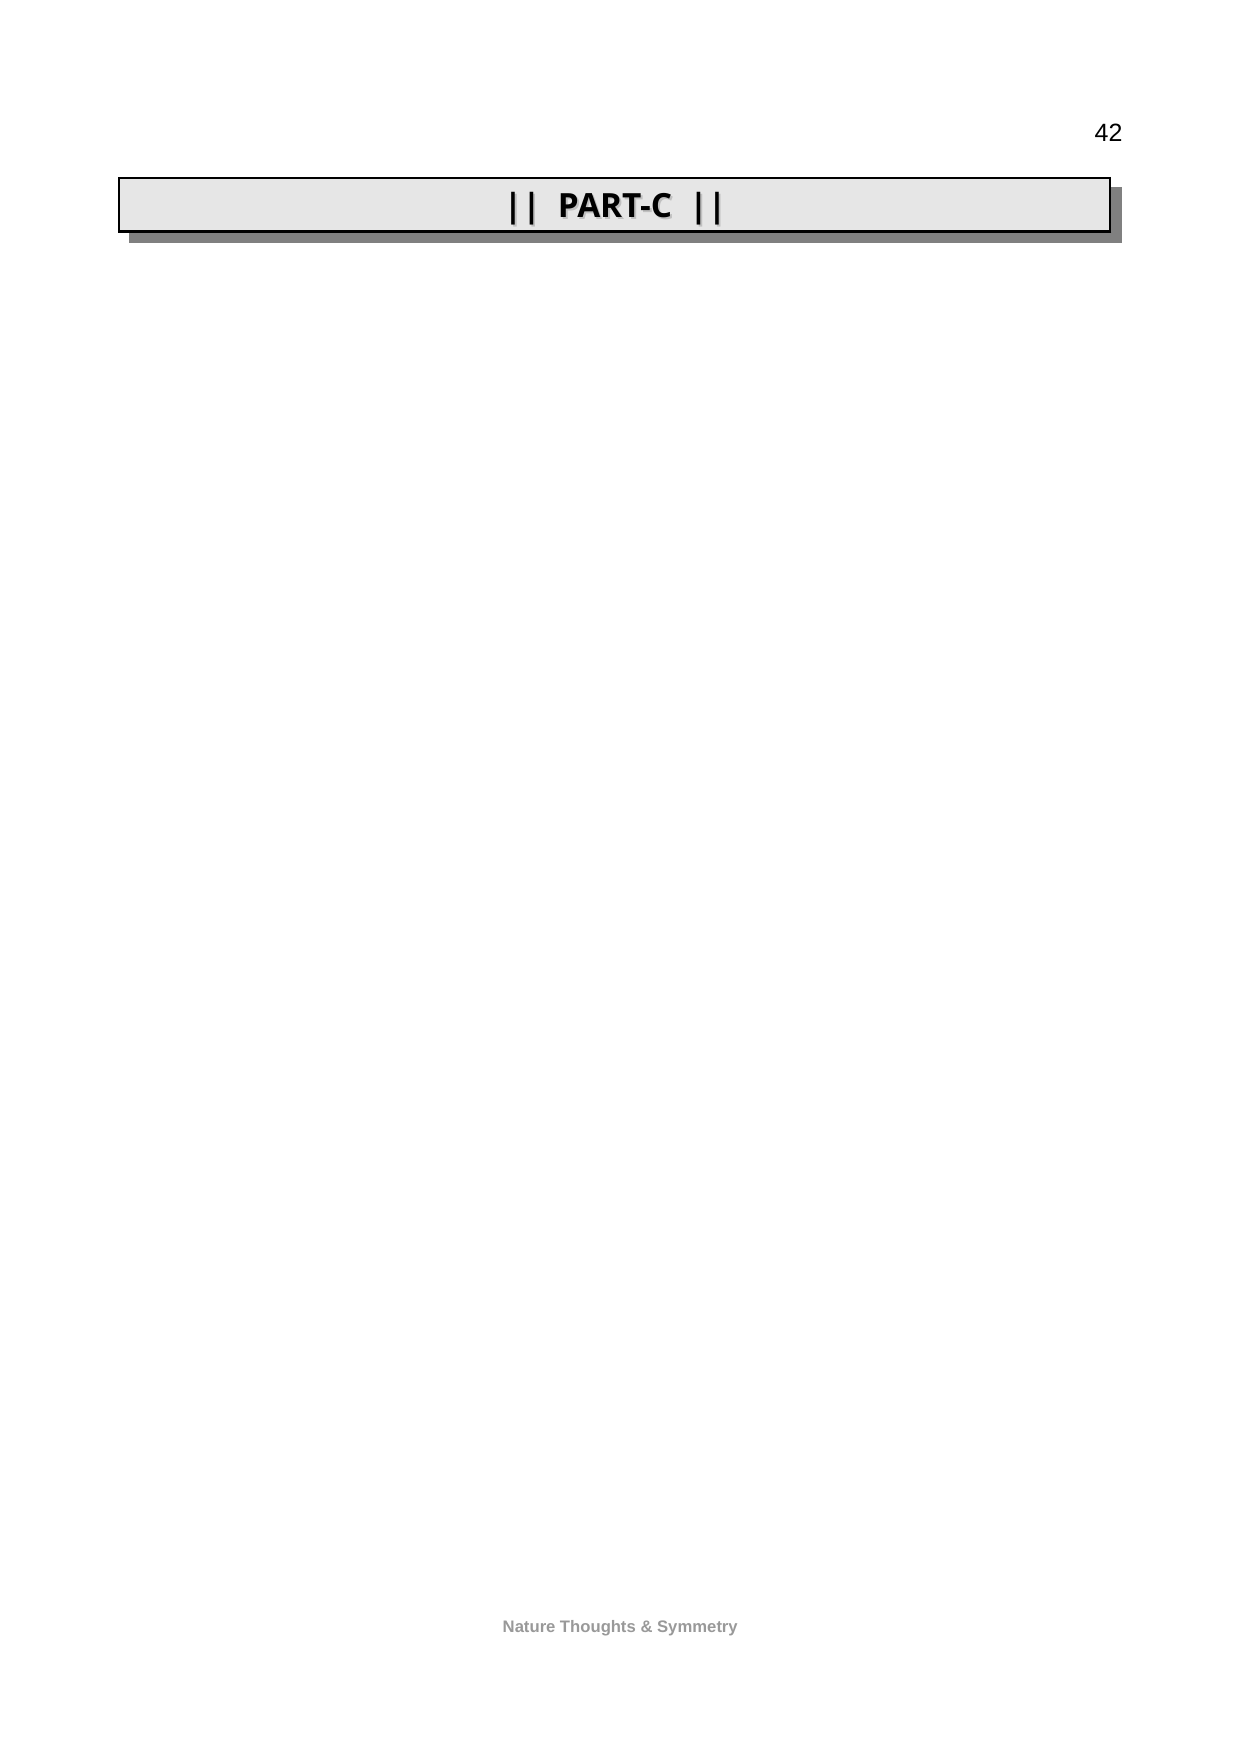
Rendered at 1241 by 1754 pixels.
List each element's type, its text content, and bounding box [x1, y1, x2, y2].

subtitle || PART-C || [120, 179, 1109, 230]
